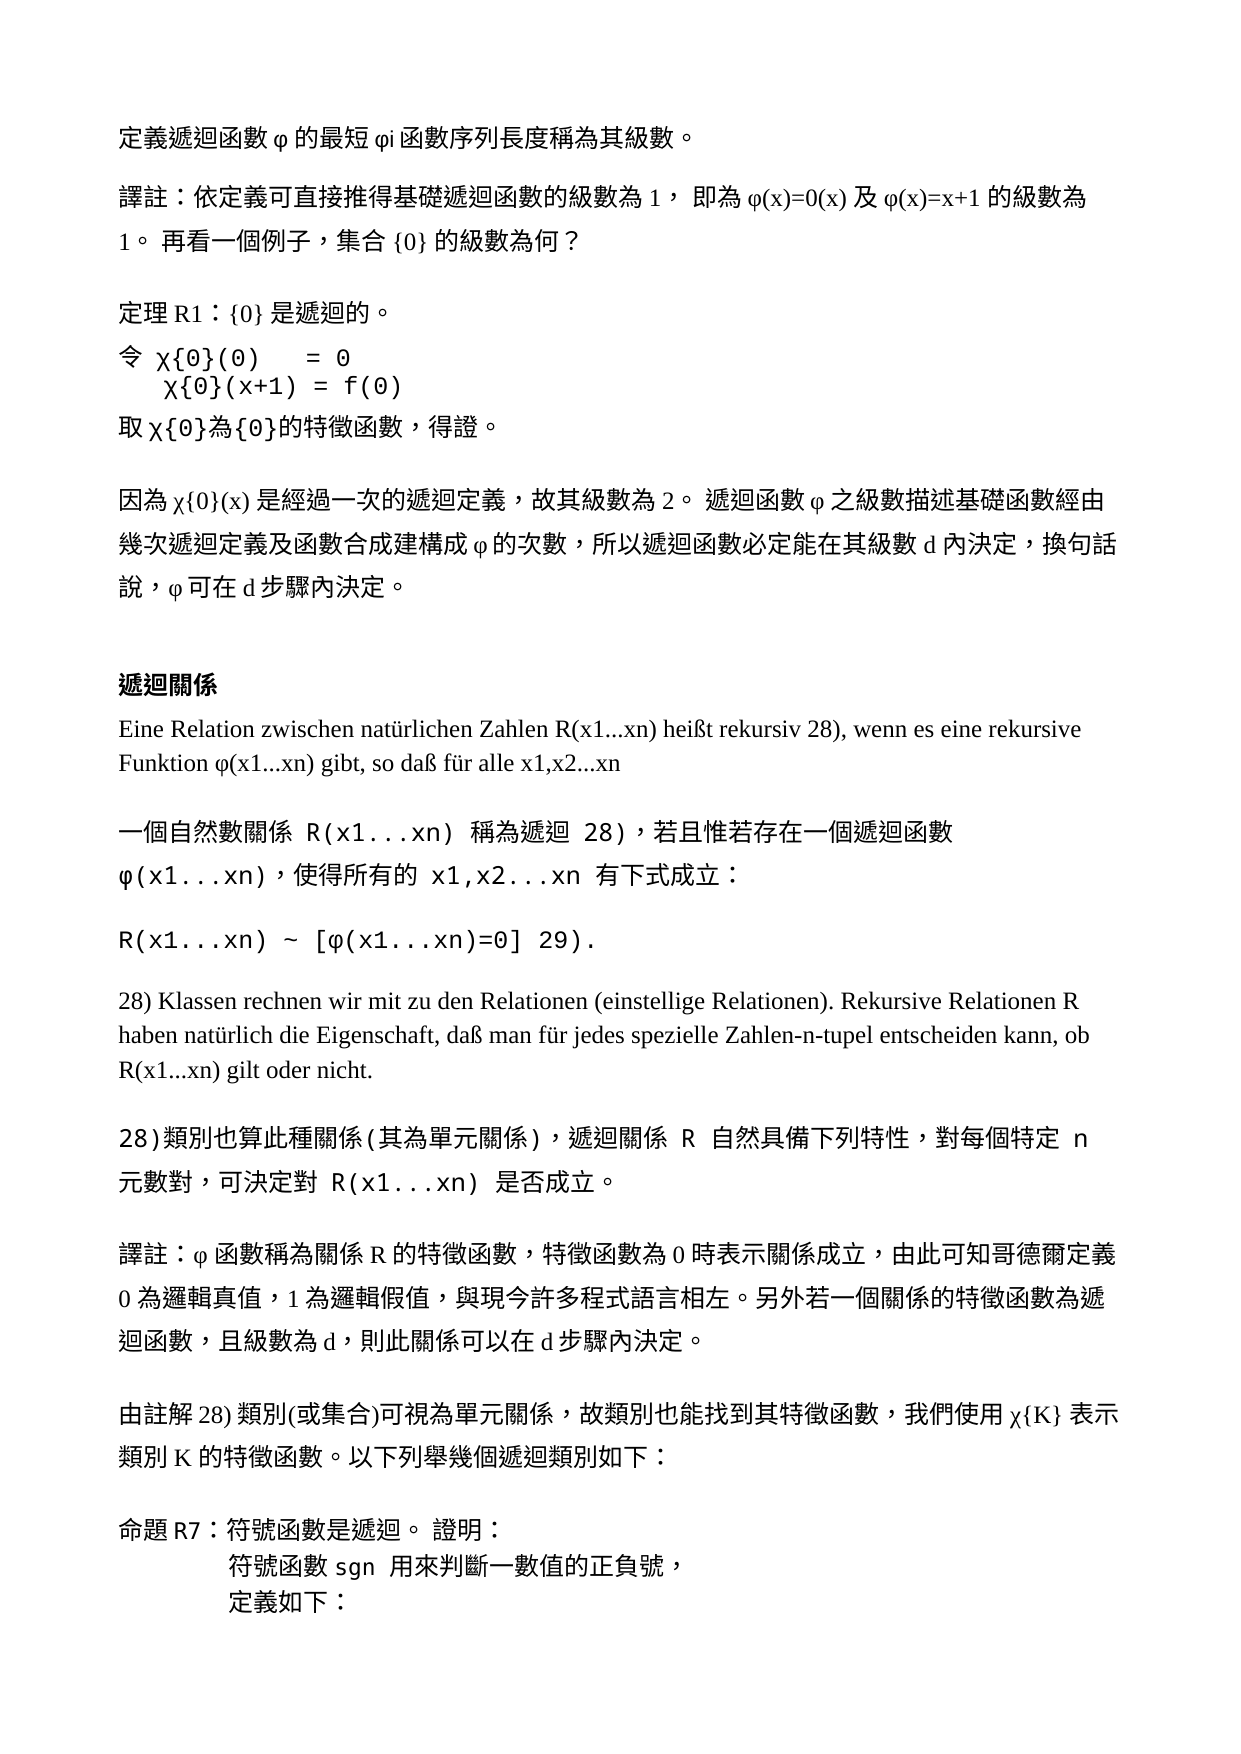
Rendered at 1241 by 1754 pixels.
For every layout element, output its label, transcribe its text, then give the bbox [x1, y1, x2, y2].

text 定理 R1：{0} 是遞迴的。 [118, 294, 1122, 330]
text R(x1...xn) ~ [φ(x1...xn)=0] 29). [118, 928, 1122, 956]
text 令 χ{0}(0) = 0 [118, 337, 1122, 374]
text 28)類別也算此種關係(其為單元關係)，遞迴關係 R 自然具備下列特性，對每個特定 n 元數對，可決定對 R(x1...xn) 是否成立。 [118, 1118, 1122, 1198]
text 定義遞迴函數φ 的最短φi函數序列長度稱為其級數。 [118, 118, 1122, 154]
text 定義如下： [118, 1583, 1122, 1619]
text 命題 R7：符號函數是遞迴。 證明： [118, 1510, 1122, 1546]
subtitle 遞迴關係 [118, 665, 1122, 701]
text 譯註：依定義可直接推得基礎遞迴函數的級數為 1， 即為 φ(x)=0(x) 及 φ(x)=x+1 的級數為 1。 再看一個例子，集合 {0} 的級數為何？ [118, 178, 1122, 257]
text 由註解28) 類別(或集合)可視為單元關係，故類別也能找到其特徵函數，我們使用 χ{K} 表示類別 K 的特徵函數。以下列舉幾個遞迴類別如下： [118, 1394, 1122, 1474]
text 取χ{0}為{0}的特徵函數，得證。 [118, 408, 1122, 444]
text 符號函數 sgn 用來判斷一數值的正負號， [118, 1546, 1122, 1583]
text 因為χ{0}(x) 是經過一次的遞迴定義，故其級數為 2。 遞迴函數φ 之級數描述基礎函數經由幾次遞迴定義及函數合成建構成φ的次數，所以遞迴函數必定能在其級數 d 內決定，換句話說，φ可在d步驟內決定。 [118, 481, 1122, 604]
text χ{0}(x+1) = f(0) [118, 374, 1122, 402]
text Eine Relation zwischen natürlichen Zahlen R(x1...xn) heißt rekursiv 28), wenn es eine rekursive Funktion φ(x1...xn) gibt, so daß für alle x1,x2...xn [118, 714, 1122, 777]
text 譯註：φ 函數稱為關係 R 的特徵函數，特徵函數為0 時表示關係成立，由此可知哥德爾定義 0 為邏輯真值，1 為邏輯假值，與現今許多程式語言相左。另外若一個關係的特徵函數為遞迴函數，且級數為d，則此關係可以在d步驟內決定。 [118, 1234, 1122, 1358]
text 一個自然數關係 R(x1...xn) 稱為遞迴 28)，若且惟若存在一個遞迴函數 φ(x1...xn)，使得所有的 x1,x2...xn 有下式成立： [118, 812, 1122, 892]
text 28) Klassen rechnen wir mit zu den Relationen (einstellige Relationen). Rekursive Relationen R haben natürlich die Eigenschaft, daß man für jedes spezielle Zahlen-n-tupel entscheiden kann, ob R(x1...xn) gilt oder nicht. [118, 986, 1122, 1084]
